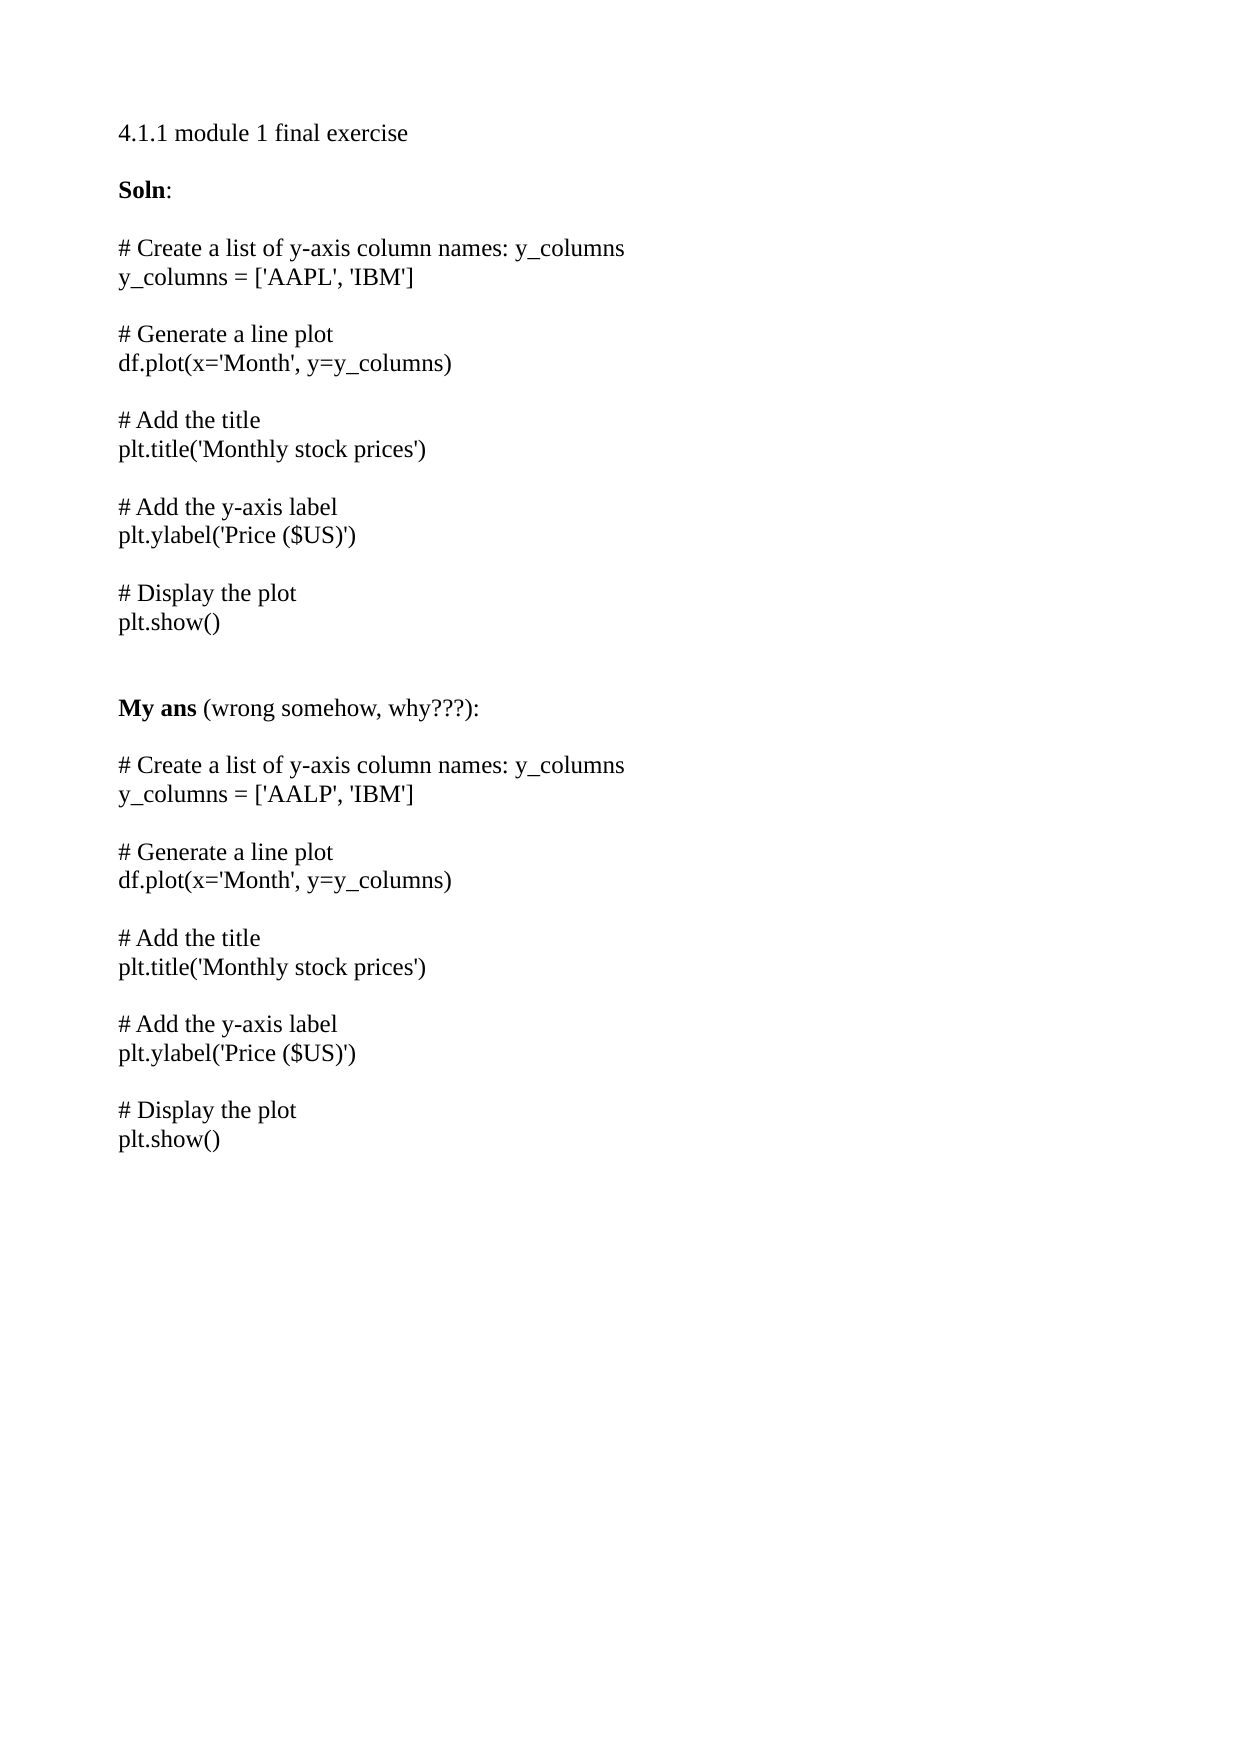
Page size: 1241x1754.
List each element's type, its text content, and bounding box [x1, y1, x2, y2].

text plt.show() [118, 607, 1122, 636]
text plt.ylabel('Price ($US)') [118, 521, 1122, 549]
text # Add the title [118, 923, 1122, 952]
text My ans (wrong somehow, why???): [118, 693, 1122, 722]
text y_columns = ['AALP', 'IBM'] [118, 779, 1122, 808]
text # Display the plot [118, 1096, 1122, 1124]
text # Create a list of y-axis column names: y_columns [118, 233, 1122, 262]
text # Generate a line plot [118, 319, 1122, 348]
text 4.1.1 module 1 final exercise [118, 118, 1122, 147]
text y_columns = ['AAPL', 'IBM'] [118, 262, 1122, 291]
text # Add the y-axis label [118, 1009, 1122, 1038]
text plt.show() [118, 1124, 1122, 1153]
text # Generate a line plot [118, 837, 1122, 866]
text plt.title('Monthly stock prices') [118, 434, 1122, 463]
text # Add the y-axis label [118, 492, 1122, 521]
text # Add the title [118, 406, 1122, 434]
text # Create a list of y-axis column names: y_columns [118, 751, 1122, 779]
text Soln: [118, 176, 1122, 204]
text plt.title('Monthly stock prices') [118, 952, 1122, 981]
text plt.ylabel('Price ($US)') [118, 1038, 1122, 1067]
text df.plot(x='Month', y=y_columns) [118, 866, 1122, 894]
text # Display the plot [118, 578, 1122, 607]
text df.plot(x='Month', y=y_columns) [118, 348, 1122, 377]
